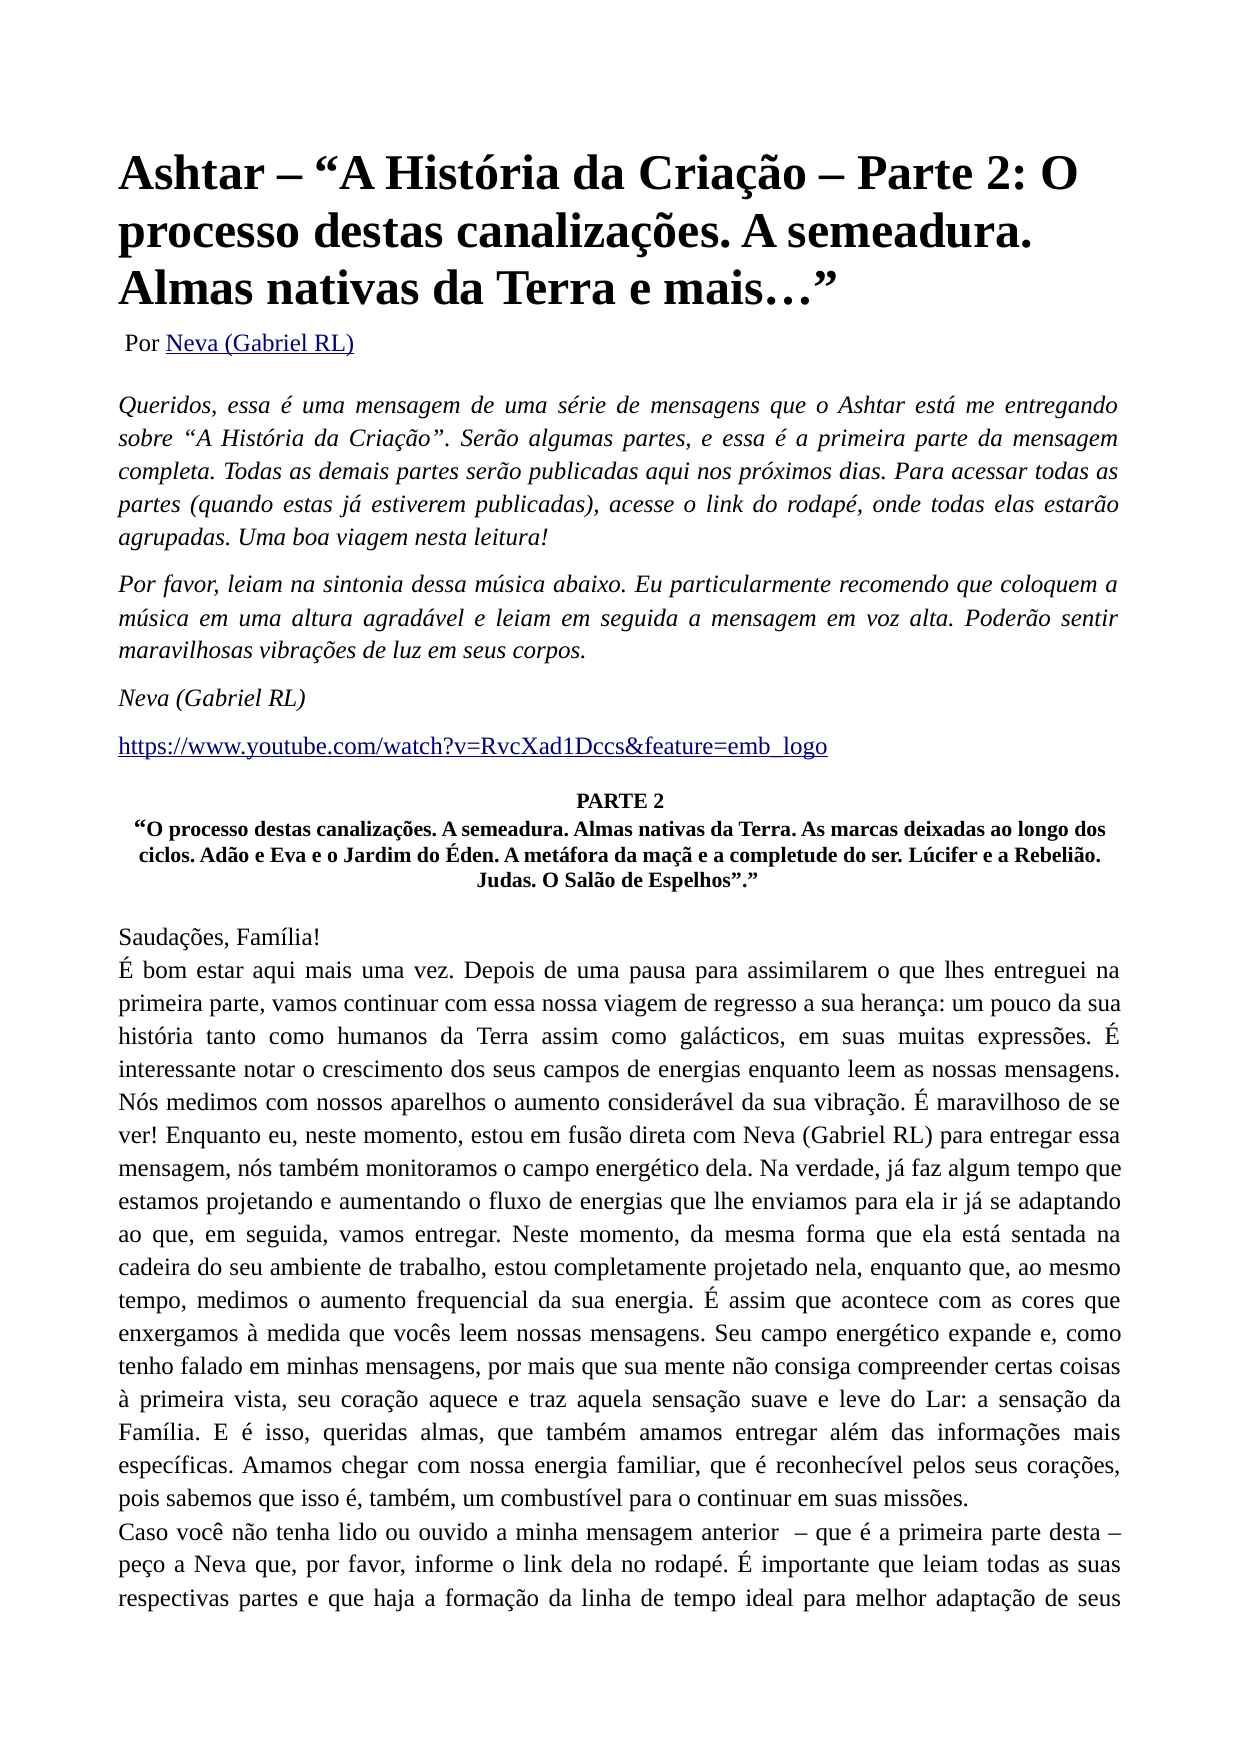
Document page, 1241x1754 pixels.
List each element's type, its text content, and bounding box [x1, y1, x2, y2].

text Por Neva (Gabriel RL) [118, 328, 1122, 357]
text PARTE 2 [118, 788, 1122, 813]
text https://www.youtube.com/watch?v=RvcXad1Dccs&feature=emb_logo [118, 731, 1122, 759]
text Por favor, leiam na sintonia dessa música abaixo. Eu particularmente recomendo que coloquem a música em uma altura agradável e leiam em seguida a mensagem em voz alta. Poderão sentir maravilhosas vibrações de luz em seus corpos. [118, 569, 1122, 664]
text Caso você não tenha lido ou ouvido a minha mensagem anterior – que é a primeira parte desta – peço a Neva que, por favor, informe o link dela no rodapé. É importante que leiam todas as suas respectivas partes e que haja a formação da linha de tempo ideal para melhor adaptação de seus [118, 1517, 1122, 1611]
text Saudações, Família! [118, 922, 1122, 951]
subtitle Ashtar – “A História da Criação – Parte 2: O processo destas canalizações. A semeadura. Almas nativas da Terra e mais…” [118, 143, 1122, 316]
text É bom estar aqui mais uma vez. Depois de uma pausa para assimilarem o que lhes entreguei na primeira parte, vamos continuar com essa nossa viagem de regresso a sua herança: um pouco da sua história tanto como humanos da Terra assim como galácticos, em suas muitas expressões. É interessante notar o crescimento dos seus campos de energias enquanto leem as nossas mensagens. Nós medimos com nossos aparelhos o aumento considerável da sua vibração. É maravilhoso de se ver! Enquanto eu, neste momento, estou em fusão direta com Neva (Gabriel RL) para entregar essa mensagem, nós também monitoramos o campo energético dela. Na verdade, já faz algum tempo que estamos projetando e aumentando o fluxo de energias que lhe enviamos para ela ir já se adaptando ao que, em seguida, vamos entregar. Neste momento, da mesma forma que ela está sentada na cadeira do seu ambiente de trabalho, estou completamente projetado nela, enquanto que, ao mesmo tempo, medimos o aumento frequencial da sua energia. É assim que acontece com as cores que enxergamos à medida que vocês leem nossas mensagens. Seu campo energético expande e, como tenho falado em minhas mensagens, por mais que sua mente não consiga compreender certas coisas à primeira vista, seu coração aquece e traz aquela sensação suave e leve do Lar: a sensação da Família. E é isso, queridas almas, que também amamos entregar além das informações mais específicas. Amamos chegar com nossa energia familiar, que é reconhecível pelos seus corações, pois sabemos que isso é, também, um combustível para o continuar em suas missões. [118, 955, 1122, 1512]
text Neva (Gabriel RL) [118, 683, 1122, 712]
text Queridos, essa é uma mensagem de uma série de mensagens que o Ashtar está me entregando sobre “A História da Criação”. Serão algumas partes, e essa é a primeira parte da mensagem completa. Todas as demais partes serão publicadas aqui nos próximos dias. Para acessar todas as partes (quando estas já estiverem publicadas), acesse o link do rodapé, onde todas elas estarão agrupadas. Uma boa viagem nesta leitura! [118, 390, 1122, 551]
text “O processo destas canalizações. A semeadura. Almas nativas da Terra. As marcas deixadas ao longo dos ciclos. Adão e Eva e o Jardim do Éden. A metáfora da maçã e a completude do ser. Lúcifer e a Rebelião. Judas. O Salão de Espelhos”.” [118, 813, 1122, 893]
